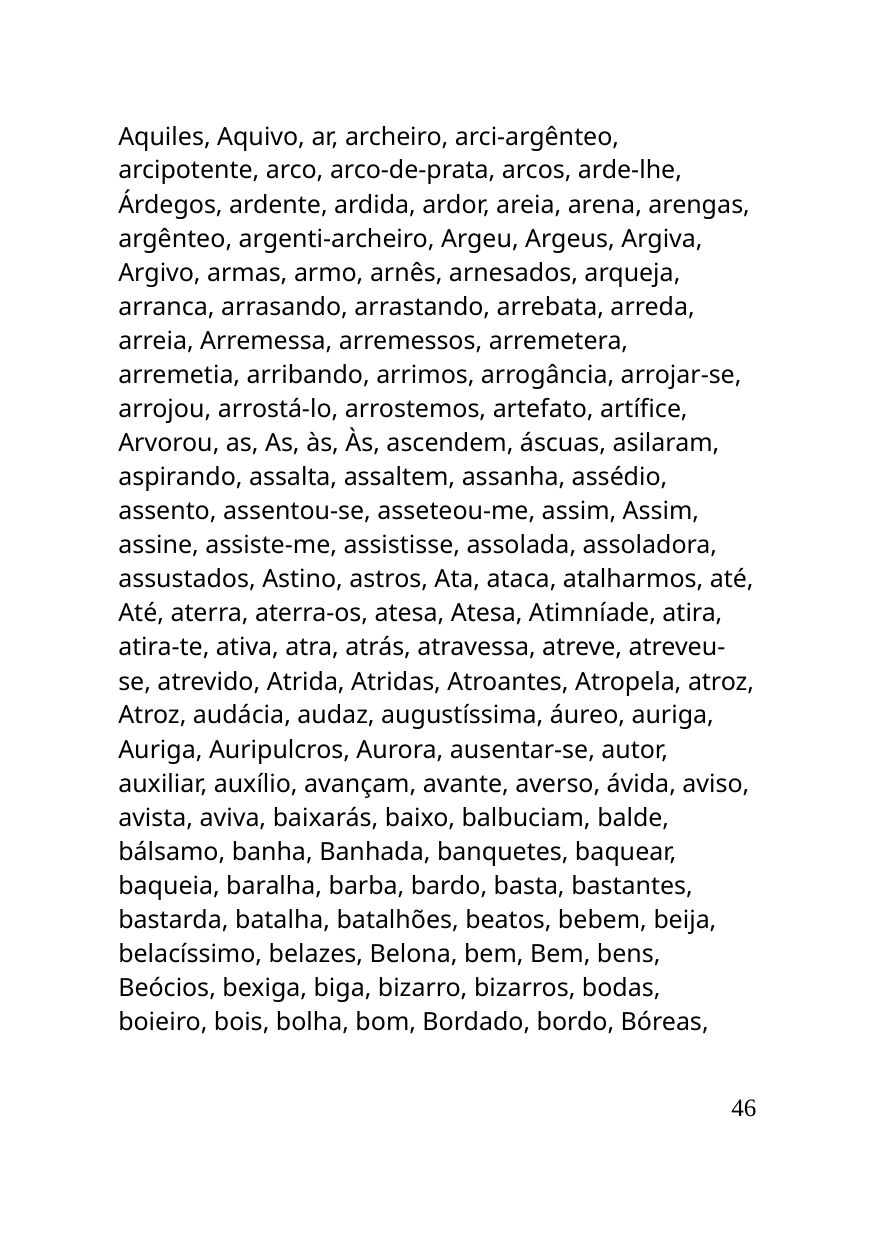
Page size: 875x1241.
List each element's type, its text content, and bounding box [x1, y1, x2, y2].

text Aquiles, Aquivo, ar, archeiro, arci-argênteo, arcipotente, arco, arco-de-prata, arcos, arde-lhe, Árdegos, ardente, ardida, ardor, areia, arena, arengas, argênteo, argenti-archeiro, Argeu, Argeus, Argiva, Argivo, armas, armo, arnês, arnesados, arqueja, arranca, arrasando, arrastando, arrebata, arreda, arreia, Arremessa, arremessos, arremetera, arremetia, arribando, arrimos, arrogância, arrojar-se, arrojou, arrostá-lo, arrostemos, artefato, artífice, Arvorou, as, As, às, Às, ascendem, áscuas, asilaram, aspirando, assalta, assaltem, assanha, assédio, assento, assentou-se, asseteou-me, assim, Assim, assine, assiste-me, assistisse, assolada, assoladora, assustados, Astino, astros, Ata, ataca, atalharmos, até, Até, aterra, aterra-os, atesa, Atesa, Atimníade, atira, atira-te, ativa, atra, atrás, atravessa, atreve, atreveu-se, atrevido, Atrida, Atridas, Atroantes, Atropela, atroz, Atroz, audácia, audaz, augustíssima, áureo, auriga, Auriga, Auripulcros, Aurora, ausentar-se, autor, auxiliar, auxílio, avançam, avante, averso, ávida, aviso, avista, aviva, baixarás, baixo, balbuciam, balde, bálsamo, banha, Banhada, banquetes, baquear, baqueia, baralha, barba, bardo, basta, bastantes, bastarda, batalha, batalhões, beatos, bebem, beija, belacíssimo, belazes, Belona, bem, Bem, bens, Beócios, bexiga, biga, bizarro, bizarros, bodas, boieiro, bois, bolha, bom, Bordado, bordo, Bóreas, [118, 118, 756, 1038]
